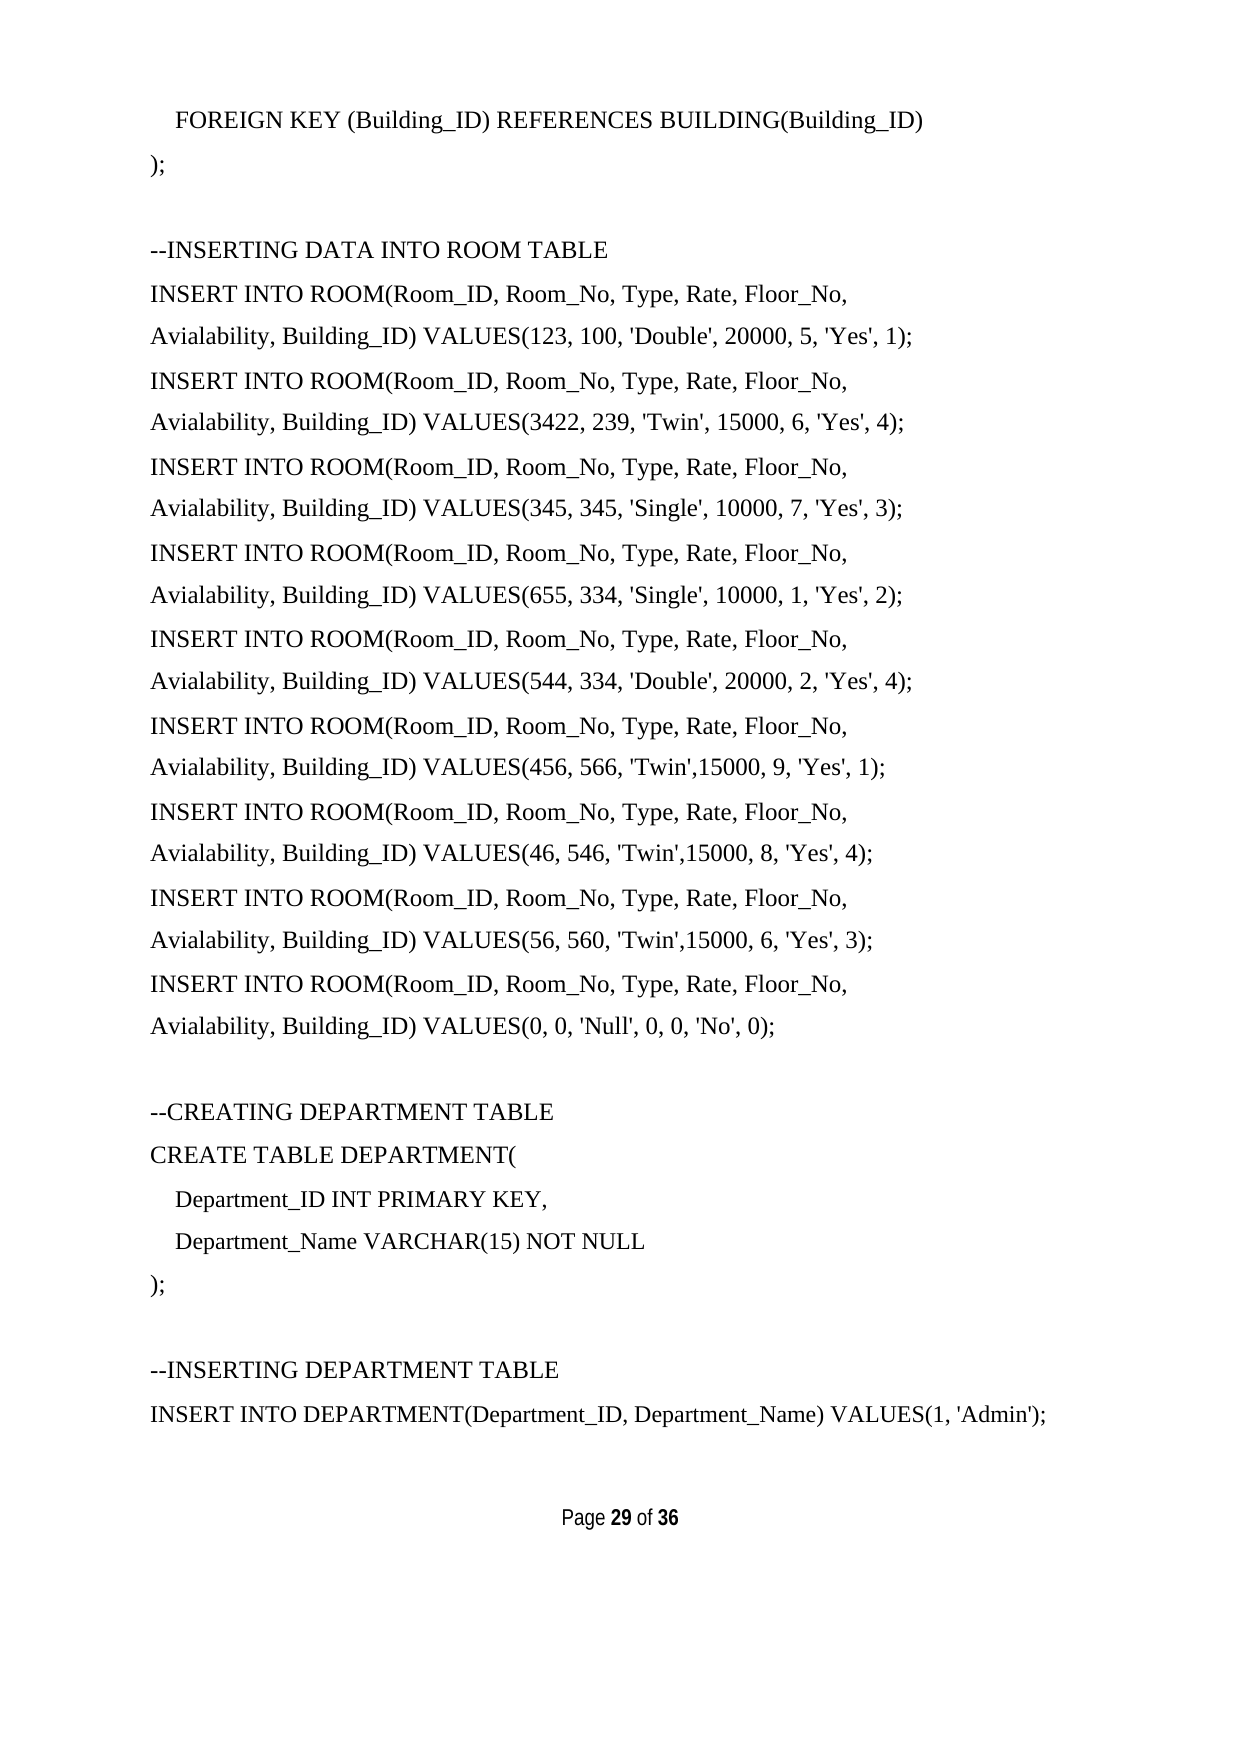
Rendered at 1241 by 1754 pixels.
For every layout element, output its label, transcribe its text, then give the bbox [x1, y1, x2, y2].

text FOREIGN KEY (Building_ID) REFERENCES BUILDING(Building_ID) [175, 106, 1090, 134]
text INSERT INTO DEPARTMENT(Department_ID, Department_Name) VALUES(1, 'Admin'); [150, 1400, 1090, 1427]
text CREATE TABLE DEPARTMENT( [150, 1140, 1090, 1169]
text INSERT INTO ROOM(Room_ID, Room_No, Type, Rate, Floor_No, Avialability, Building_ID) VALUES(3422, 239, 'Twin', 15000, 6, 'Yes', 4); [150, 366, 979, 436]
text INSERT INTO ROOM(Room_ID, Room_No, Type, Rate, Floor_No, Avialability, Building_ID) VALUES(544, 334, 'Double', 20000, 2, 'Yes', 4); [150, 624, 979, 695]
text --INSERTING DATA INTO ROOM TABLE [150, 235, 1090, 264]
text INSERT INTO ROOM(Room_ID, Room_No, Type, Rate, Floor_No, Avialability, Building_ID) VALUES(0, 0, 'Null', 0, 0, 'No', 0); [150, 969, 979, 1039]
text --CREATING DEPARTMENT TABLE [150, 1097, 1090, 1126]
text INSERT INTO ROOM(Room_ID, Room_No, Type, Rate, Floor_No, Avialability, Building_ID) VALUES(345, 345, 'Single', 10000, 7, 'Yes', 3); [150, 452, 979, 522]
text INSERT INTO ROOM(Room_ID, Room_No, Type, Rate, Floor_No, Avialability, Building_ID) VALUES(56, 560, 'Twin',15000, 6, 'Yes', 3); [150, 883, 979, 953]
text INSERT INTO ROOM(Room_ID, Room_No, Type, Rate, Floor_No, Avialability, Building_ID) VALUES(655, 334, 'Single', 10000, 1, 'Yes', 2); [150, 538, 979, 609]
text ); [150, 1270, 1090, 1298]
text INSERT INTO ROOM(Room_ID, Room_No, Type, Rate, Floor_No, Avialability, Building_ID) VALUES(456, 566, 'Twin',15000, 9, 'Yes', 1); [150, 711, 979, 781]
text ); [150, 149, 1090, 177]
text INSERT INTO ROOM(Room_ID, Room_No, Type, Rate, Floor_No, Avialability, Building_ID) VALUES(123, 100, 'Double', 20000, 5, 'Yes', 1); [150, 279, 979, 350]
text Department_ID INT PRIMARY KEY, Department_Name VARCHAR(15) NOT NULL [175, 1184, 665, 1255]
text Page 29 of 36 [150, 1503, 1090, 1530]
text INSERT INTO ROOM(Room_ID, Room_No, Type, Rate, Floor_No, Avialability, Building_ID) VALUES(46, 546, 'Twin',15000, 8, 'Yes', 4); [150, 797, 979, 867]
text --INSERTING DEPARTMENT TABLE [150, 1356, 1090, 1384]
